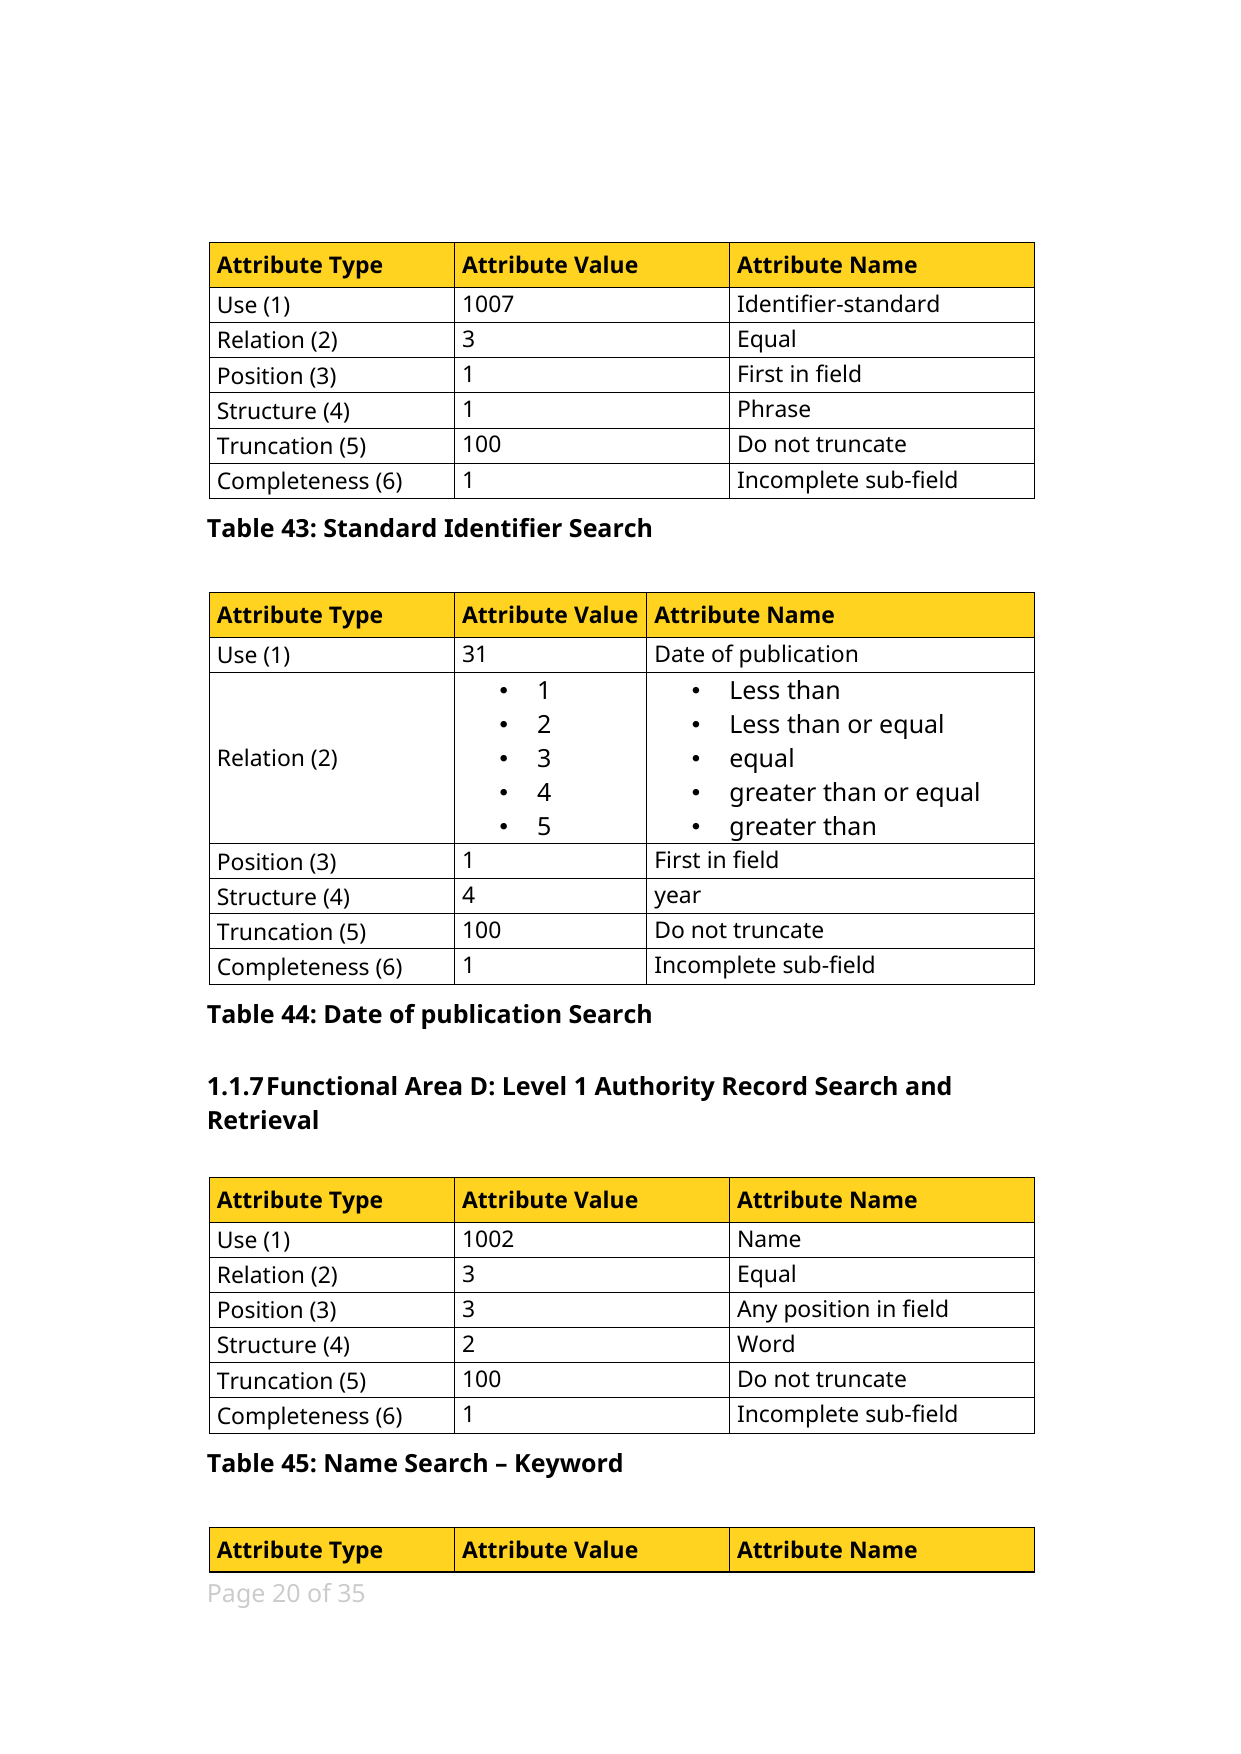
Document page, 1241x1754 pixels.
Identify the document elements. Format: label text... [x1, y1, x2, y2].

table_cell First in field [647, 844, 1034, 878]
table_cell Structure (4) [210, 1328, 454, 1362]
table_cell Position (3) [210, 358, 454, 392]
table_header Attribute Type [210, 1178, 454, 1222]
table_cell 1 [455, 358, 729, 392]
table_header Attribute Name [730, 243, 1034, 287]
table_cell Incomplete sub-field [647, 949, 1034, 983]
table_cell Completeness (6) [210, 464, 454, 498]
table_cell Identifier-standard [730, 288, 1034, 322]
table_cell 1007 [455, 288, 729, 322]
table_cell 1 [455, 844, 646, 878]
table_header Attribute Name [647, 593, 1034, 637]
table_cell Structure (4) [210, 393, 454, 427]
table_cell Relation (2) [210, 673, 454, 843]
table_cell 2 [455, 1328, 729, 1362]
table_cell Relation (2) [210, 1258, 454, 1292]
table_header Attribute Value [455, 593, 646, 637]
table_cell Use (1) [210, 1223, 454, 1257]
table_cell Completeness (6) [210, 949, 454, 983]
table_cell Name [730, 1223, 1034, 1257]
table_header Attribute Name [730, 1178, 1034, 1222]
table_cell Phrase [730, 393, 1034, 427]
table_cell Relation (2) [210, 323, 454, 357]
text Table 43: Standard Identifier Search [207, 511, 1033, 545]
table_cell Equal [730, 1258, 1034, 1292]
table_cell 100 [455, 914, 646, 948]
table_cell Do not truncate [730, 1363, 1034, 1397]
table_cell Date of publication [647, 638, 1034, 672]
table_cell Any position in field [730, 1293, 1034, 1327]
table_cell 31 [455, 638, 646, 672]
table_cell 1 [455, 949, 646, 983]
table_cell year [647, 879, 1034, 913]
table_cell Truncation (5) [210, 914, 454, 948]
table_cell 1 [455, 464, 729, 498]
table_header Attribute Type [210, 593, 454, 637]
table_header Attribute Value [455, 243, 729, 287]
table_cell First in field [730, 358, 1034, 392]
table_cell 100 [455, 429, 729, 462]
table_header Attribute Type [210, 243, 454, 287]
table_cell 4 [455, 879, 646, 913]
table_cell Incomplete sub-field [730, 464, 1034, 498]
table_cell Word [730, 1328, 1034, 1362]
table_cell 3 [455, 1258, 729, 1292]
table_cell Position (3) [210, 1293, 454, 1327]
table_cell Position (3) [210, 844, 454, 878]
table_cell 1002 [455, 1223, 729, 1257]
table_cell Use (1) [210, 288, 454, 322]
table_cell Truncation (5) [210, 1363, 454, 1397]
table_cell Completeness (6) [210, 1398, 454, 1432]
table_cell 3 [455, 1293, 729, 1327]
table_cell Do not truncate [730, 429, 1034, 462]
table_cell 1 2 3 4 5 [455, 673, 646, 843]
table_cell Incomplete sub-field [730, 1398, 1034, 1432]
table_cell Use (1) [210, 638, 454, 672]
table_cell 3 [455, 323, 729, 357]
table_cell Do not truncate [647, 914, 1034, 948]
table_cell Truncation (5) [210, 429, 454, 462]
table_cell Less than Less than or equal equal greater than or equal greater than [647, 673, 1034, 843]
text Table 45: Name Search – Keyword [207, 1446, 1033, 1480]
table_header Attribute Value [455, 1528, 729, 1571]
table_header Attribute Type [210, 1528, 454, 1571]
table_header Attribute Name [730, 1528, 1034, 1571]
table_cell Structure (4) [210, 879, 454, 913]
table_cell Equal [730, 323, 1034, 357]
table_cell 1 [455, 1398, 729, 1432]
table_cell 1 [455, 393, 729, 427]
subtitle Functional Area D: Level 1 Authority Record Search and Retrieval [207, 1068, 1033, 1137]
table_cell 100 [455, 1363, 729, 1397]
text Table 44: Date of publication Search [207, 997, 1033, 1031]
table_header Attribute Value [455, 1178, 729, 1222]
